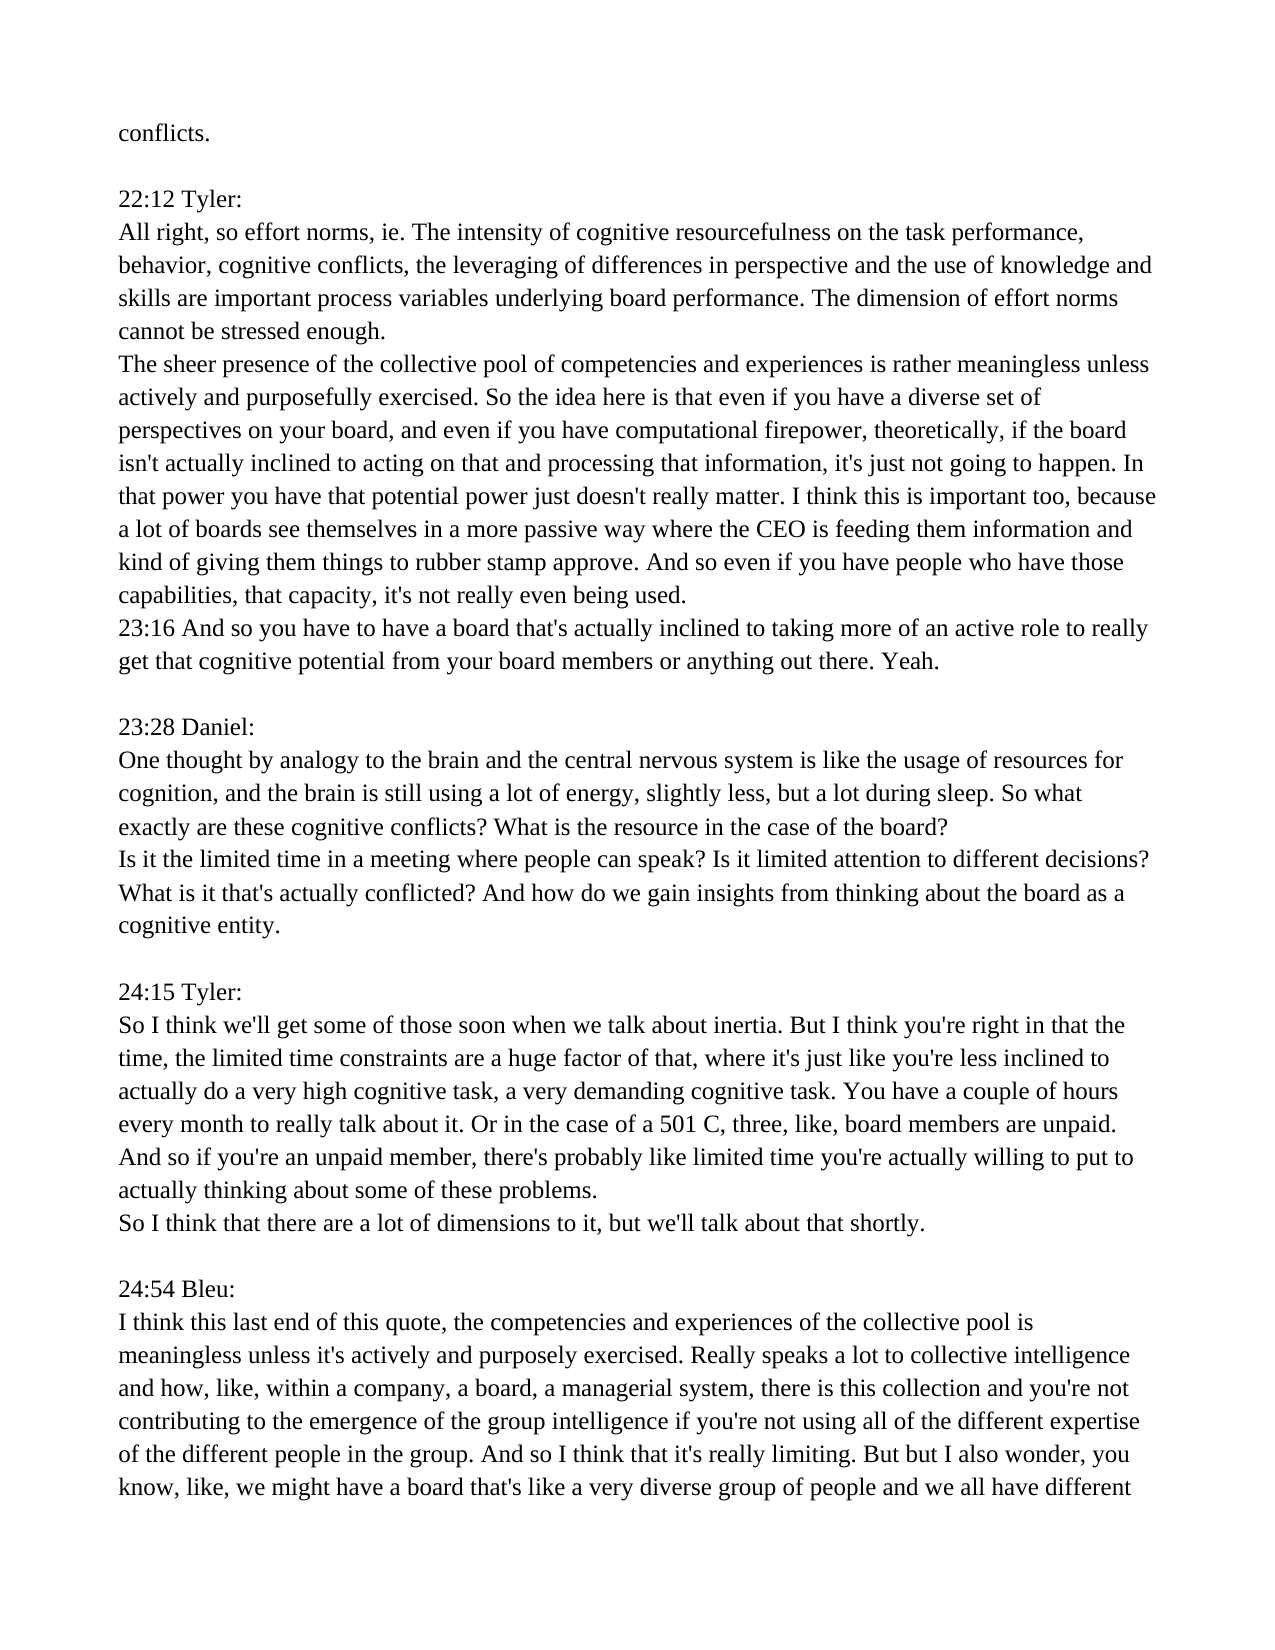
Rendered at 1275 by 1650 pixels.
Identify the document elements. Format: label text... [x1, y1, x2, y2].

text So I think we'll get some of those soon when we talk about inertia. But I think you're right in that the time, the limited time constraints are a huge factor of that, where it's just like you're less inclined to actually do a very high cognitive task, a very demanding cognitive task. You have a couple of hours every month to really talk about it. Or in the case of a 501 C, three, like, board members are unpaid. And so if you're an unpaid member, there's probably like limited time you're actually willing to put to actually thinking about some of these problems. [118, 1010, 1157, 1203]
text 23:28 Daniel: [118, 712, 1157, 741]
text All right, so effort norms, ie. The intensity of cognitive resourcefulness on the task performance, behavior, cognitive conflicts, the leveraging of differences in perspective and the use of knowledge and skills are important process variables underlying board performance. The dimension of effort norms cannot be stressed enough. [118, 217, 1157, 345]
text The sheer presence of the collective pool of competencies and experiences is rather meaningless unless actively and purposefully exercised. So the idea here is that even if you have a diverse set of perspectives on your board, and even if you have computational firepower, theoretically, if the board isn't actually inclined to acting on that and processing that information, it's just not going to happen. In that power you have that potential power just doesn't really matter. I think this is important too, because a lot of boards see themselves in a more passive way where the CEO is feeding them information and kind of giving them things to rubber stamp approve. And so even if you have people who have those capabilities, that capacity, it's not really even being used. [118, 349, 1157, 609]
text 24:54 Bleu: [118, 1274, 1157, 1303]
text conflicts. [118, 118, 1157, 147]
text One thought by analogy to the brain and the central nervous system is like the usage of resources for cognition, and the brain is still using a lot of energy, slightly less, but a lot during sleep. So what exactly are these cognitive conflicts? What is the resource in the case of the board? [118, 746, 1157, 840]
text Is it the limited time in a meeting where people can speak? Is it limited attention to different decisions? What is it that's actually conflicted? And how do we gain insights from thinking about the board as a cognitive entity. [118, 844, 1157, 939]
text I think this last end of this quote, the competencies and experiences of the collective pool is meaningless unless it's actively and purposely exercised. Really speaks a lot to collective intelligence and how, like, within a company, a board, a managerial system, there is this collection and you're not contributing to the emergence of the group intelligence if you're not using all of the different expertise of the different people in the group. And so I think that it's really limiting. But but I also wonder, you know, like, we might have a board that's like a very diverse group of people and we all have different [118, 1307, 1157, 1501]
text 23:16 And so you have to have a board that's actually inclined to taking more of an active role to really get that cognitive potential from your board members or anything out there. Yeah. [118, 613, 1157, 675]
text 22:12 Tyler: [118, 184, 1157, 213]
text 24:15 Tyler: [118, 977, 1157, 1005]
text So I think that there are a lot of dimensions to it, but we'll talk about that shortly. [118, 1208, 1157, 1237]
